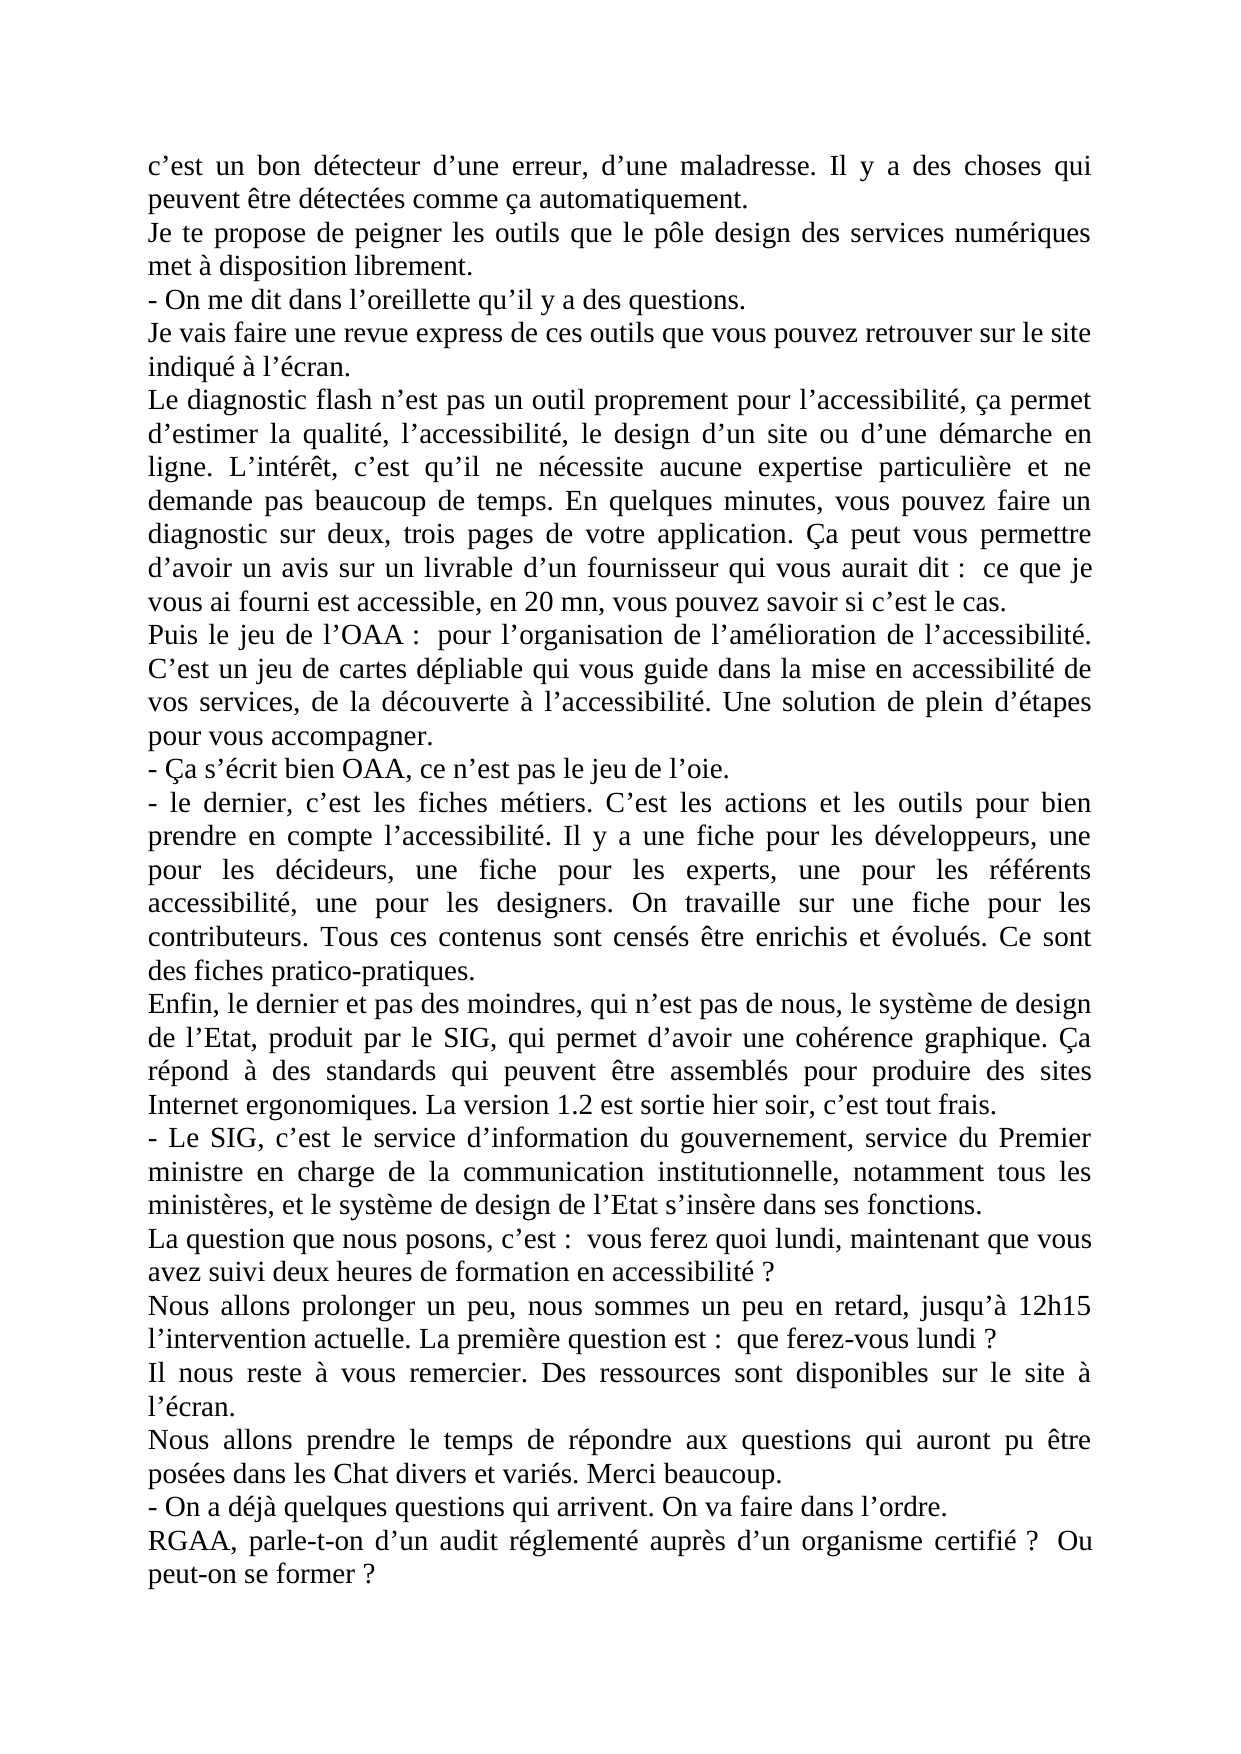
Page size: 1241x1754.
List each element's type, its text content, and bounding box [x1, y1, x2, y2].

text - Ça s’écrit bien OAA, ce n’est pas le jeu de l’oie. [148, 751, 1093, 785]
text La question que nous posons, c’est : vous ferez quoi lundi, maintenant que vous avez suivi deux heures de formation en accessibilité ? [148, 1221, 1093, 1288]
text - le dernier, c’est les fiches métiers. C’est les actions et les outils pour bien prendre en compte l’accessibilité. Il y a une fiche pour les développeurs, une pour les décideurs, une fiche pour les experts, une pour les référents accessibilité, une pour les designers. On travaille sur une fiche pour les contributeurs. Tous ces contenus sont censés être enrichis et évolués. Ce sont des fiches pratico-pratiques. [148, 785, 1093, 986]
text - Le SIG, c’est le service d’information du gouvernement, service du Premier ministre en charge de la communication institutionnelle, notamment tous les ministères, et le système de design de l’Etat s’insère dans ses fonctions. [148, 1120, 1093, 1221]
text - On a déjà quelques questions qui arrivent. On va faire dans l’ordre. [148, 1489, 1093, 1523]
text Puis le jeu de l’OAA : pour l’organisation de l’amélioration de l’accessibilité. C’est un jeu de cartes dépliable qui vous guide dans la mise en accessibilité de vos services, de la découverte à l’accessibilité. Une solution de plein d’étapes pour vous accompagner. [148, 617, 1093, 751]
text Le diagnostic flash n’est pas un outil proprement pour l’accessibilité, ça permet d’estimer la qualité, l’accessibilité, le design d’un site ou d’une démarche en ligne. L’intérêt, c’est qu’il ne nécessite aucune expertise particulière et ne demande pas beaucoup de temps. En quelques minutes, vous pouvez faire un diagnostic sur deux, trois pages de votre application. Ça peut vous permettre d’avoir un avis sur un livrable d’un fournisseur qui vous aurait dit : ce que je vous ai fourni est accessible, en 20 mn, vous pouvez savoir si c’est le cas. [148, 382, 1093, 617]
text Enfin, le dernier et pas des moindres, qui n’est pas de nous, le système de design de l’Etat, produit par le SIG, qui permet d’avoir une cohérence graphique. Ça répond à des standards qui peuvent être assemblés pour produire des sites Internet ergonomiques. La version 1.2 est sortie hier soir, c’est tout frais. [148, 986, 1093, 1120]
text Je te propose de peigner les outils que le pôle design des services numériques met à disposition librement. [148, 215, 1093, 282]
text c’est un bon détecteur d’une erreur, d’une maladresse. Il y a des choses qui peuvent être détectées comme ça automatiquement. [148, 148, 1093, 215]
text RGAA, parle-t-on d’un audit réglementé auprès d’un organisme certifié ? Ou peut-on se former ? [148, 1523, 1093, 1590]
text Nous allons prendre le temps de répondre aux questions qui auront pu être posées dans les Chat divers et variés. Merci beaucoup. [148, 1422, 1093, 1489]
text Nous allons prolonger un peu, nous sommes un peu en retard, jusqu’à 12h15 l’intervention actuelle. La première question est : que ferez-vous lundi ? [148, 1288, 1093, 1355]
text Je vais faire une revue express de ces outils que vous pouvez retrouver sur le site indiqué à l’écran. [148, 315, 1093, 382]
text Il nous reste à vous remercier. Des ressources sont disponibles sur le site à l’écran. [148, 1355, 1093, 1422]
text - On me dit dans l’oreillette qu’il y a des questions. [148, 282, 1093, 315]
